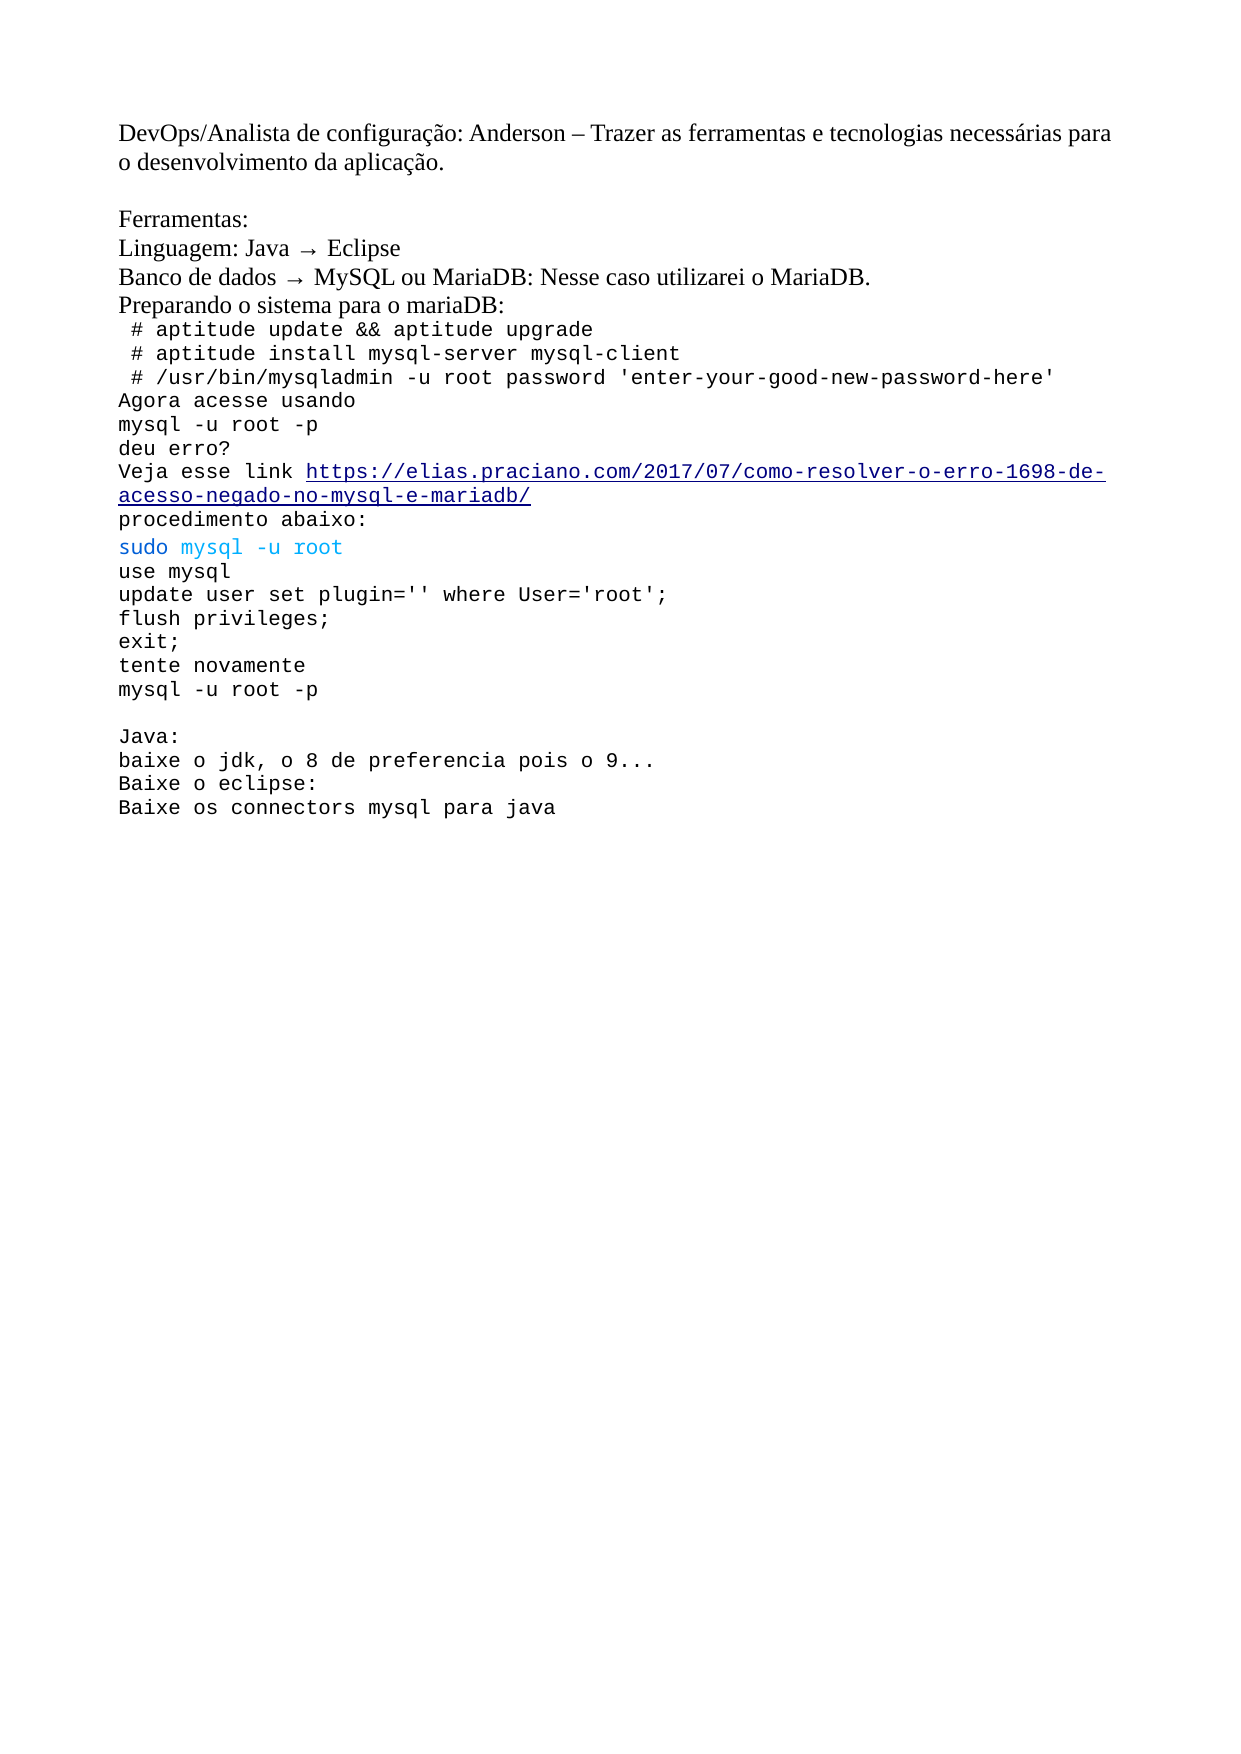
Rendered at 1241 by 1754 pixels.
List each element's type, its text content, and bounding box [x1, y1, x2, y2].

text Baixe o eclipse: [118, 773, 1122, 797]
text # aptitude install mysql-server mysql-client [118, 343, 1122, 367]
text DevOps/Analista de configuração: Anderson – Trazer as ferramentas e tecnologias necessárias para o desenvolvimento da aplicação. [118, 118, 1122, 176]
text mysql -u root -p [118, 679, 1122, 702]
text tente novamente [118, 655, 1122, 679]
text deu erro? [118, 438, 1122, 461]
text Agora acesse usando [118, 390, 1122, 414]
text Banco de dados → MySQL ou MariaDB: Nesse caso utilizarei o MariaDB. [118, 262, 1122, 291]
text mysql -u root -p [118, 414, 1122, 438]
text Linguagem: Java → Eclipse [118, 233, 1122, 262]
text exit; [118, 632, 1122, 655]
text Java: [118, 726, 1122, 750]
text procedimento abaixo: [118, 508, 1122, 532]
text baixe o jdk, o 8 de preferencia pois o 9... [118, 750, 1122, 773]
text flush privileges; [118, 608, 1122, 632]
text sudo mysql -u root [118, 532, 1122, 561]
text Ferramentas: [118, 204, 1122, 233]
text update user set plugin='' where User='root'; [118, 584, 1122, 608]
text Preparando o sistema para o mariaDB: [118, 291, 1122, 319]
text # aptitude update && aptitude upgrade [118, 319, 1122, 343]
text Baixe os connectors mysql para java [118, 797, 1122, 849]
text Veja esse link https://elias.praciano.com/2017/07/como-resolver-o-erro-1698-de-acesso-negado-no-mysql-e-mariadb/ [118, 461, 1122, 508]
text use mysql [118, 561, 1122, 584]
text # /usr/bin/mysqladmin -u root password 'enter-your-good-new-password-here' [118, 367, 1122, 390]
